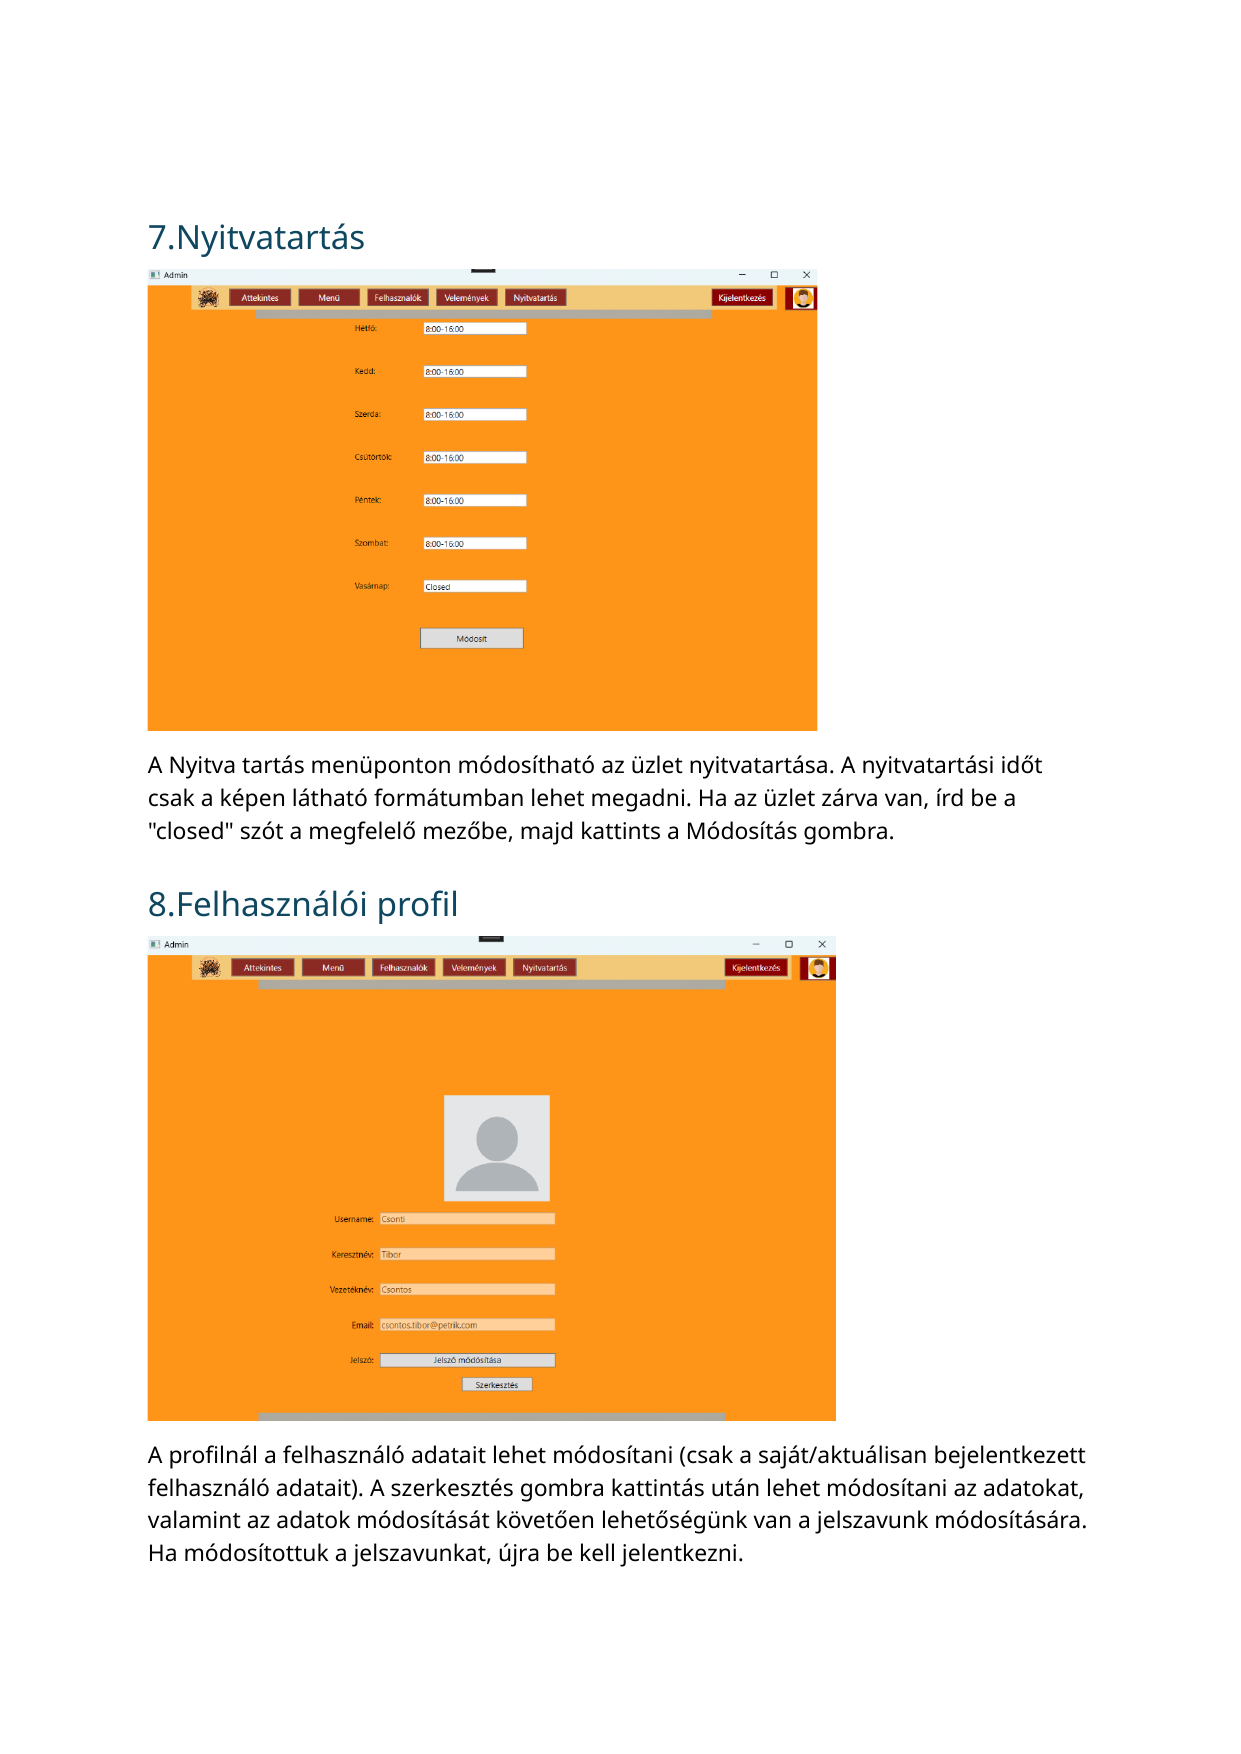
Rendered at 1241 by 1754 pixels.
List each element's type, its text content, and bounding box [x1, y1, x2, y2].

text A Nyitva tartás menüponton módosítható az üzlet nyitvatartása. A nyitvatartási időt csak a képen látható formátumban lehet megadni. Ha az üzlet zárva van, írd be a "closed" szót a megfelelő mezőbe, majd kattints a Módosítás gombra. [148, 749, 1093, 846]
subtitle 7.Nyitvatartás [148, 214, 1093, 259]
subtitle 8.Felhasználói profil [148, 881, 1093, 926]
text A profilnál a felhasználó adatait lehet módosítani (csak a saját/aktuálisan bejelentkezett felhasználó adatait). A szerkesztés gombra kattintás után lehet módosítani az adatokat, valamint az adatok módosítását követően lehetőségünk van a jelszavunk módosítására. Ha módosítottuk a jelszavunkat, újra be kell jelentkezni. [148, 1439, 1093, 1568]
